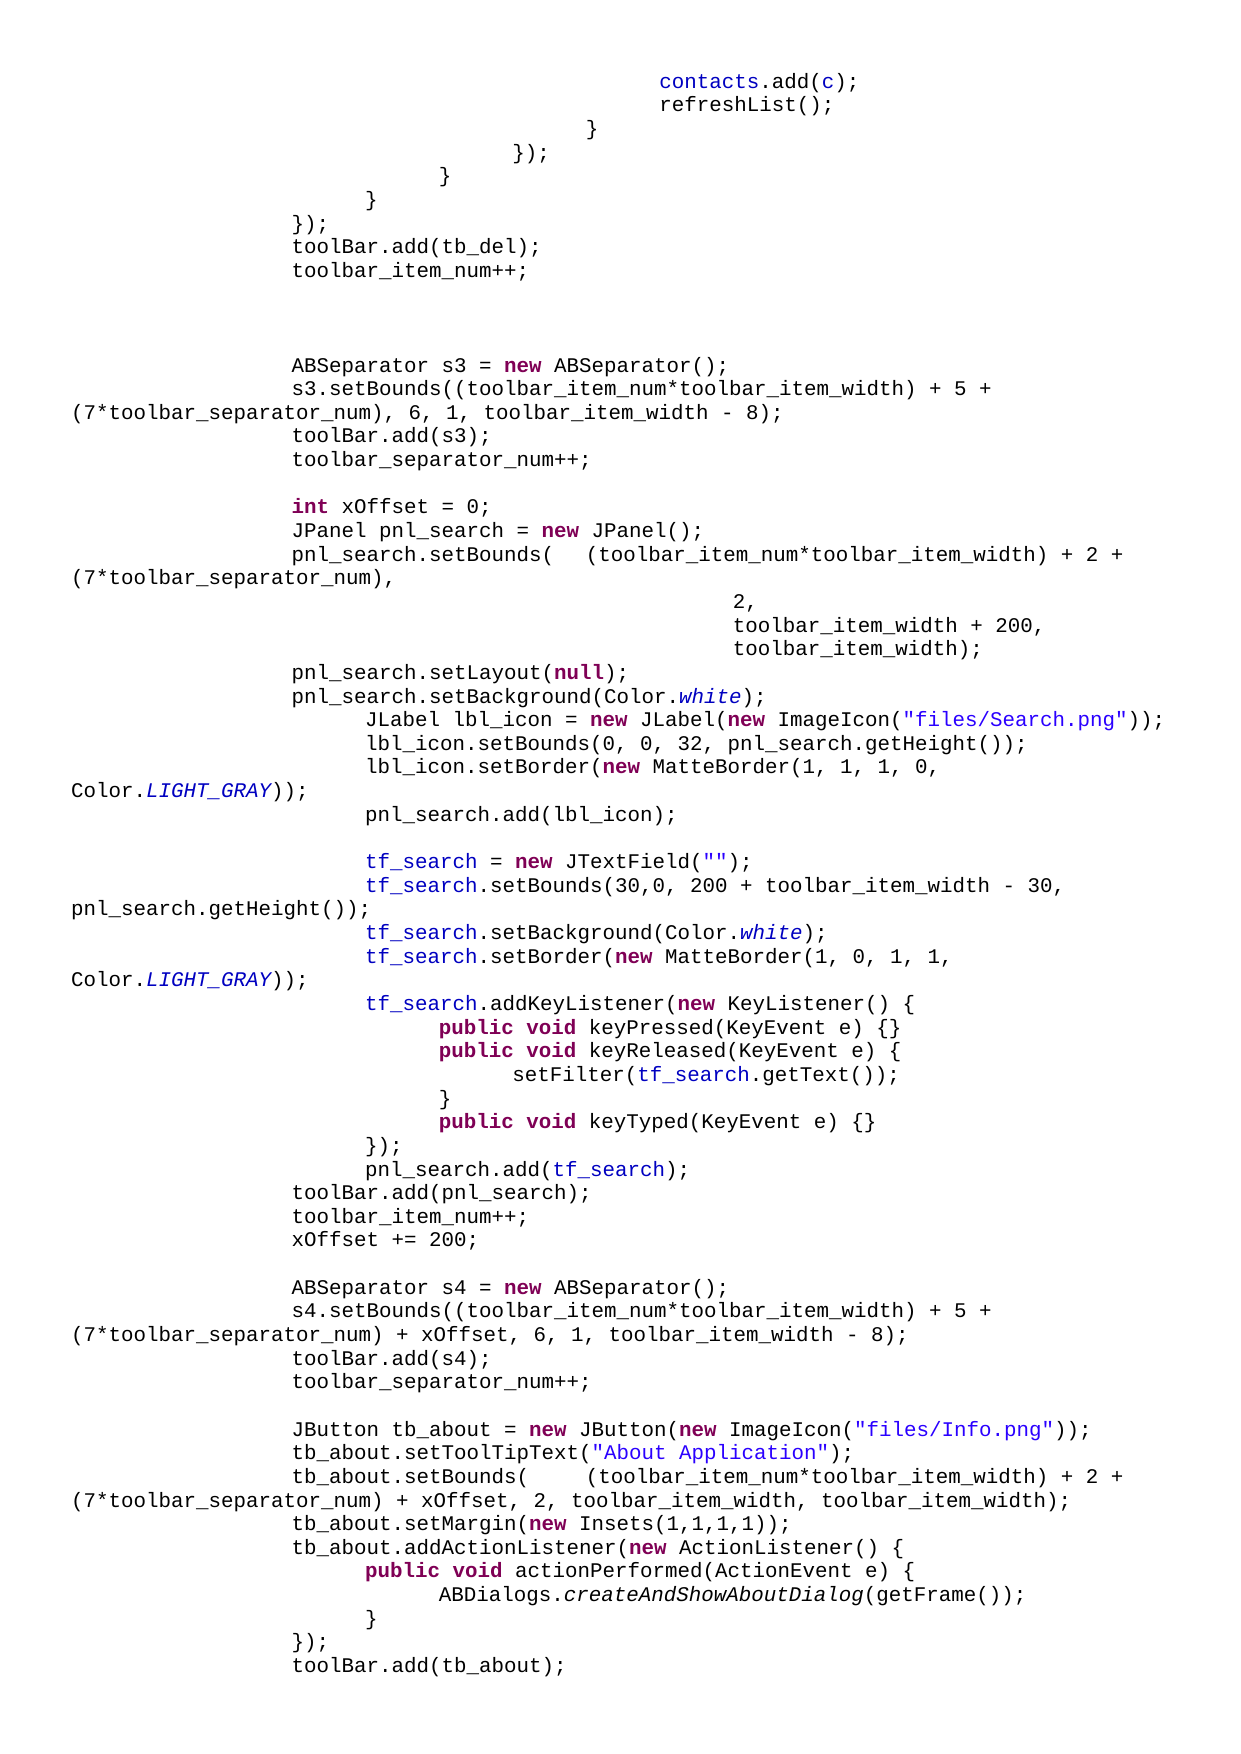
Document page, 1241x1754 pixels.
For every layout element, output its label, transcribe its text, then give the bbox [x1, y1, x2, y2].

text toolBar.add(s3); [71, 426, 1169, 449]
text pnl_search.add(tf_search); [71, 1158, 1169, 1182]
text toolbar_item_num++; [71, 260, 1169, 284]
text public void keyTyped(KeyEvent e) {} [71, 1111, 1169, 1135]
text s3.setBounds((toolbar_item_num*toolbar_item_width) + 5 + (7*toolbar_separator_num), 6, 1, toolbar_item_width - 8); [71, 378, 1169, 426]
text JButton tb_about = new JButton(new ImageIcon("files/Info.png")); [71, 1419, 1169, 1442]
text } [71, 1608, 1169, 1631]
text refreshList(); [71, 94, 1169, 118]
text } [71, 1088, 1169, 1111]
text pnl_search.setBackground(Color.white); [71, 686, 1169, 709]
text } [71, 118, 1169, 142]
text lbl_icon.setBounds(0, 0, 32, pnl_search.getHeight()); [71, 733, 1169, 757]
text toolBar.add(pnl_search); [71, 1182, 1169, 1206]
text toolbar_separator_num++; [71, 1371, 1169, 1395]
text JLabel lbl_icon = new JLabel(new ImageIcon("files/Search.png")); [71, 709, 1169, 733]
text }); [71, 213, 1169, 236]
text tb_about.setBounds( (toolbar_item_num*toolbar_item_width) + 2 + (7*toolbar_separator_num) + xOffset, 2, toolbar_item_width, toolbar_item_width); [71, 1466, 1169, 1513]
text public void keyReleased(KeyEvent e) { [71, 1040, 1169, 1064]
text tb_about.setToolTipText("About Application"); [71, 1442, 1169, 1466]
text JPanel pnl_search = new JPanel(); [71, 520, 1169, 544]
text toolBar.add(s4); [71, 1348, 1169, 1371]
text tf_search.addKeyListener(new KeyListener() { [71, 993, 1169, 1017]
text lbl_icon.setBorder(new MatteBorder(1, 1, 1, 0, Color.LIGHT_GRAY)); [71, 757, 1169, 804]
text tf_search.setBackground(Color.white); [71, 922, 1169, 946]
text tb_about.setMargin(new Insets(1,1,1,1)); [71, 1513, 1169, 1537]
text toolbar_item_width); [71, 638, 1169, 662]
text pnl_search.setLayout(null); [71, 662, 1169, 686]
text }); [71, 1135, 1169, 1158]
text toolBar.add(tb_del); [71, 236, 1169, 260]
text toolBar.add(tb_about); [71, 1655, 1169, 1679]
text tb_about.addActionListener(new ActionListener() { [71, 1537, 1169, 1561]
text setFilter(tf_search.getText()); [71, 1064, 1169, 1088]
text ABDialogs.createAndShowAboutDialog(getFrame()); [71, 1584, 1169, 1608]
text public void actionPerformed(ActionEvent e) { [71, 1561, 1169, 1584]
text tf_search.setBounds(30,0, 200 + toolbar_item_width - 30, pnl_search.getHeight()); [71, 875, 1169, 922]
text int xOffset = 0; [71, 496, 1169, 520]
text }); [71, 1631, 1169, 1655]
text tf_search.setBorder(new MatteBorder(1, 0, 1, 1, Color.LIGHT_GRAY)); [71, 946, 1169, 993]
text pnl_search.setBounds( (toolbar_item_num*toolbar_item_width) + 2 + (7*toolbar_separator_num), [71, 544, 1169, 591]
text 2, [71, 591, 1169, 615]
text public void keyPressed(KeyEvent e) {} [71, 1017, 1169, 1040]
text toolbar_item_width + 200, [71, 615, 1169, 638]
text pnl_search.add(lbl_icon); [71, 804, 1169, 827]
text xOffset += 200; [71, 1229, 1169, 1253]
text tf_search = new JTextField(""); [71, 851, 1169, 875]
text s4.setBounds((toolbar_item_num*toolbar_item_width) + 5 + (7*toolbar_separator_num) + xOffset, 6, 1, toolbar_item_width - 8); [71, 1300, 1169, 1348]
text toolbar_separator_num++; [71, 449, 1169, 473]
text } [71, 189, 1169, 213]
text ABSeparator s4 = new ABSeparator(); [71, 1277, 1169, 1300]
text ABSeparator s3 = new ABSeparator(); [71, 354, 1169, 378]
text contacts.add(c); [71, 71, 1169, 94]
text } [71, 165, 1169, 189]
text toolbar_item_num++; [71, 1206, 1169, 1229]
text }); [71, 142, 1169, 165]
